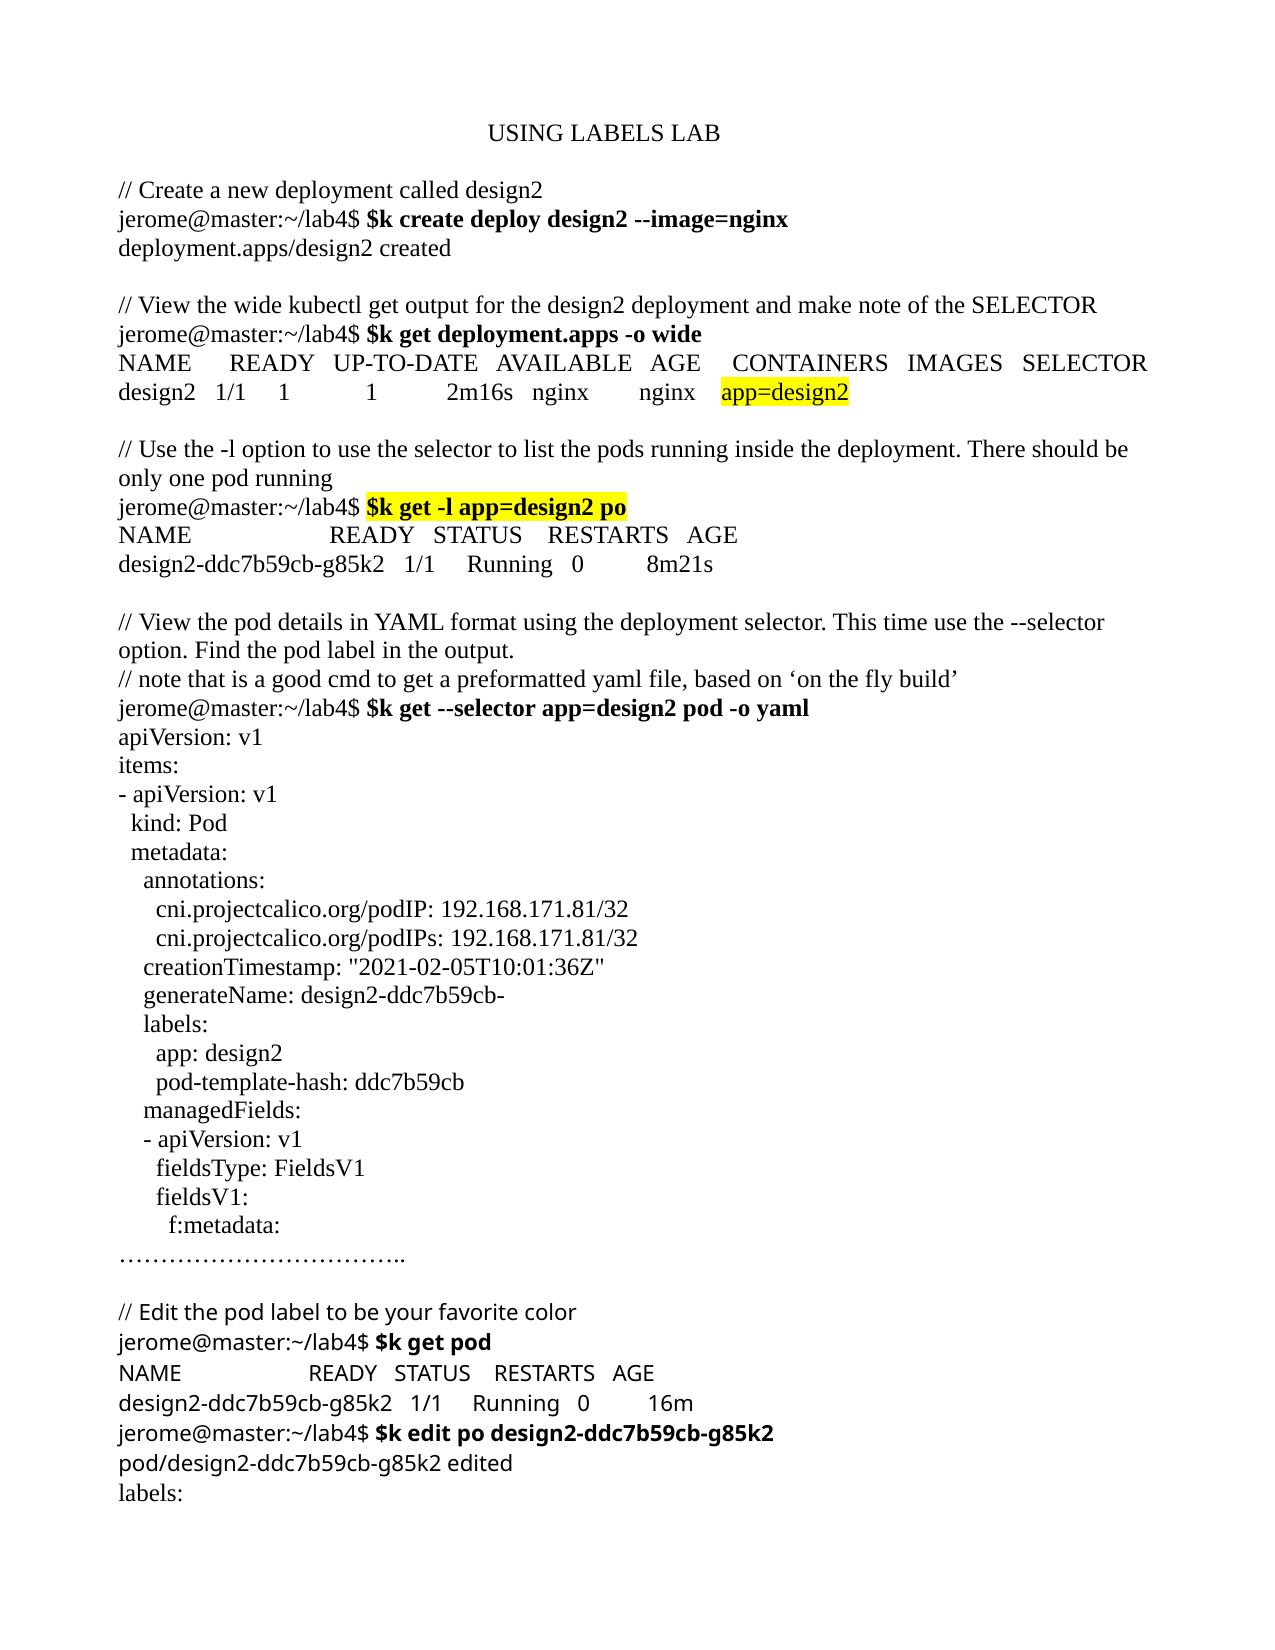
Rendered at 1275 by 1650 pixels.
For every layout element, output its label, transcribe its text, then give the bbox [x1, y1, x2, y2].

text pod-template-hash: ddc7b59cb [118, 1067, 1157, 1096]
text // Create a new deployment called design2 [118, 176, 1157, 204]
text cni.projectcalico.org/podIPs: 192.168.171.81/32 [118, 923, 1157, 952]
text USING LABELS LAB [118, 118, 1157, 147]
text // note that is a good cmd to get a preformatted yaml file, based on ‘on the fly build’ [118, 664, 1157, 693]
text f:metadata: [118, 1211, 1157, 1239]
text NAME READY STATUS RESTARTS AGE [118, 1357, 1157, 1387]
text cni.projectcalico.org/podIP: 192.168.171.81/32 [118, 894, 1157, 923]
text jerome@master:~/lab4$ $k edit po design2-ddc7b59cb-g85k2 [118, 1418, 1157, 1448]
text NAME READY UP-TO-DATE AVAILABLE AGE CONTAINERS IMAGES SELECTOR [118, 348, 1157, 377]
text apiVersion: v1 [118, 722, 1157, 751]
text creationTimestamp: "2021-02-05T10:01:36Z" [118, 952, 1157, 981]
text design2 1/1 1 1 2m16s nginx nginx app=design2 [118, 377, 1157, 406]
text // Use the -l option to use the selector to list the pods running inside the deployment. There should be only one pod running [118, 434, 1157, 492]
text fieldsType: FieldsV1 [118, 1153, 1157, 1182]
text // Edit the pod label to be your favorite color [118, 1297, 1157, 1327]
text …………………………….. [118, 1239, 1157, 1268]
text jerome@master:~/lab4$ $k get --selector app=design2 pod -o yaml [118, 693, 1157, 722]
text metadata: [118, 837, 1157, 866]
text labels: [118, 1009, 1157, 1038]
text jerome@master:~/lab4$ $k get -l app=design2 po [118, 492, 1157, 521]
text items: [118, 751, 1157, 779]
text // View the wide kubectl get output for the design2 deployment and make note of the SELECTOR [118, 291, 1157, 319]
text deployment.apps/design2 created [118, 233, 1157, 262]
text design2-ddc7b59cb-g85k2 1/1 Running 0 8m21s [118, 549, 1157, 578]
text labels: [118, 1478, 1157, 1507]
text jerome@master:~/lab4$ $k get pod [118, 1327, 1157, 1357]
text - apiVersion: v1 [118, 1124, 1157, 1153]
text pod/design2-ddc7b59cb-g85k2 edited [118, 1448, 1157, 1478]
text option. Find the pod label in the output. [118, 636, 1157, 664]
text jerome@master:~/lab4$ $k get deployment.apps -o wide [118, 319, 1157, 348]
text app: design2 [118, 1038, 1157, 1067]
text NAME READY STATUS RESTARTS AGE [118, 521, 1157, 549]
text annotations: [118, 866, 1157, 894]
text - apiVersion: v1 [118, 779, 1157, 808]
text jerome@master:~/lab4$ $k create deploy design2 --image=nginx [118, 204, 1157, 233]
text managedFields: [118, 1096, 1157, 1124]
text generateName: design2-ddc7b59cb- [118, 981, 1157, 1009]
text fieldsV1: [118, 1182, 1157, 1211]
text // View the pod details in YAML format using the deployment selector. This time use the --selector [118, 607, 1157, 636]
text kind: Pod [118, 808, 1157, 837]
text design2-ddc7b59cb-g85k2 1/1 Running 0 16m [118, 1387, 1157, 1418]
